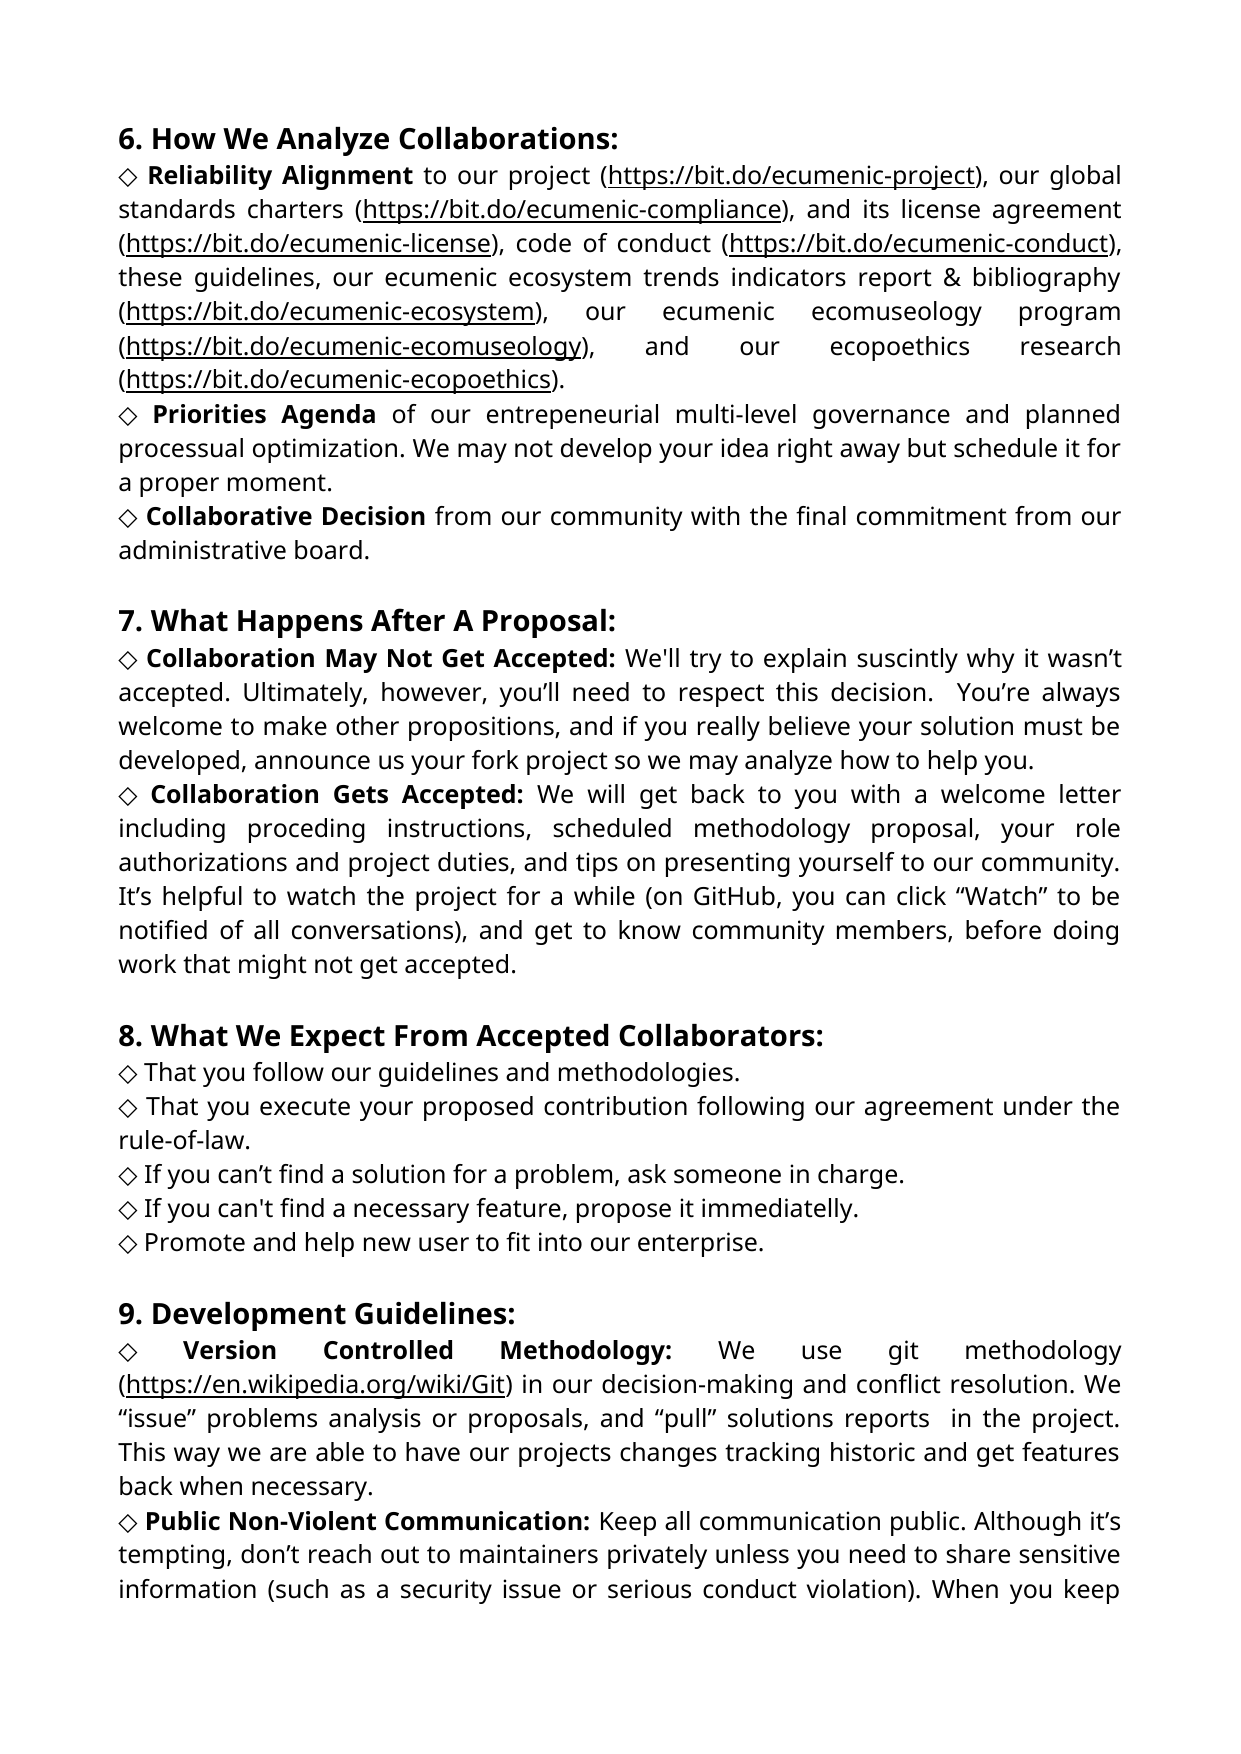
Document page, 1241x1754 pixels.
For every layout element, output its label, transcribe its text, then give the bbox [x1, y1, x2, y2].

text 9. Development Guidelines: [118, 1293, 1122, 1333]
text ◇ Promote and help new user to fit into our enterprise. [118, 1225, 1122, 1259]
text ◇ Collaboration May Not Get Accepted: We'll try to explain suscintly why it wasn’t accepted. Ultimately, however, you’ll need to respect this decision. You’re always welcome to make other propositions, and if you really believe your solution must be developed, announce us your fork project so we may analyze how to help you. [118, 640, 1122, 777]
text ◇ Public Non-Violent Communication: Keep all communication public. Although it’s tempting, don’t reach out to maintainers privately unless you need to share sensitive information (such as a security issue or serious conduct violation). When you keep [118, 1503, 1122, 1605]
text 8. What We Expect From Accepted Collaborators: [118, 1015, 1122, 1055]
text ◇ Priorities Agenda of our entrepeneurial multi-level governance and planned processual optimization. We may not develop your idea right away but schedule it for a proper moment. [118, 396, 1122, 498]
text ◇ If you can't find a necessary feature, propose it immediatelly. [118, 1191, 1122, 1225]
text ◇ That you follow our guidelines and methodologies. [118, 1055, 1122, 1089]
text ◇ If you can’t find a solution for a problem, ask someone in charge. [118, 1157, 1122, 1191]
text ◇ Version Controlled Methodology: We use git methodology (https://en.wikipedia.org/wiki/Git) in our decision-making and conflict resolution. We “issue” problems analysis or proposals, and “pull” solutions reports in the project. This way we are able to have our projects changes tracking historic and get features back when necessary. [118, 1333, 1122, 1503]
text ◇ That you execute your proposed contribution following our agreement under the rule-of-law. [118, 1089, 1122, 1157]
text 6. How We Analyze Collaborations: [118, 118, 1122, 158]
text ◇ Collaborative Decision from our community with the final commitment from our administrative board. [118, 498, 1122, 567]
text 7. What Happens After A Proposal: [118, 601, 1122, 640]
text ◇ Collaboration Gets Accepted: We will get back to you with a welcome letter including proceding instructions, scheduled methodology proposal, your role authorizations and project duties, and tips on presenting yourself to our community. It’s helpful to watch the project for a while (on GitHub, you can click “Watch” to be notified of all conversations), and get to know community members, before doing work that might not get accepted. [118, 777, 1122, 981]
text ◇ Reliability Alignment to our project (https://bit.do/ecumenic-project), our global standards charters (https://bit.do/ecumenic-compliance), and its license agreement (https://bit.do/ecumenic-license), code of conduct (https://bit.do/ecumenic-conduct), these guidelines, our ecumenic ecosystem trends indicators report & bibliography (https://bit.do/ecumenic-ecosystem), our ecumenic ecomuseology program (https://bit.do/ecumenic-ecomuseology), and our ecopoethics research (https://bit.do/ecumenic-ecopoethics). [118, 158, 1122, 396]
